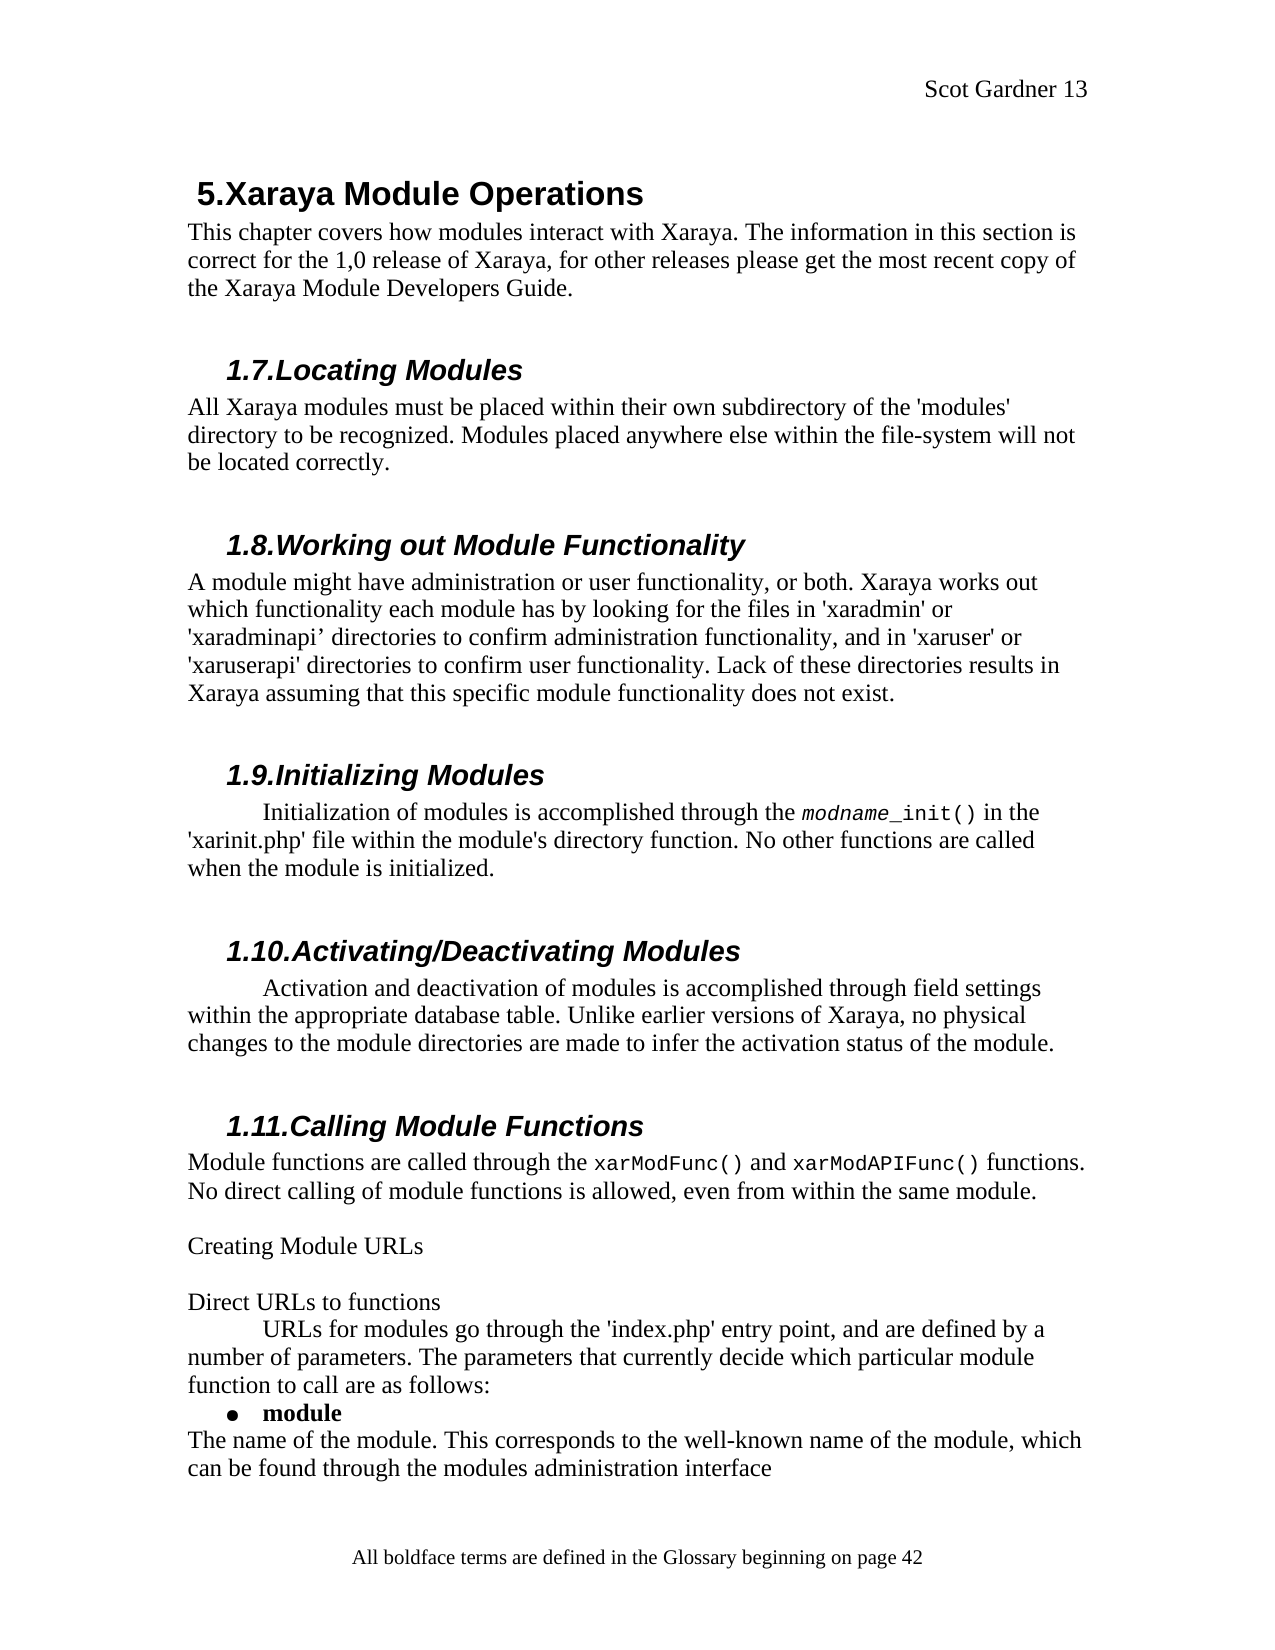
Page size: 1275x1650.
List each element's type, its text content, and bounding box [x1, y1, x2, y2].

subtitle Locating Modules [218, 354, 1087, 387]
text All Xaraya modules must be placed within their own subdirectory of the 'modules' directory to be recognized. Modules placed anywhere else within the file-system will not be located correctly. [187, 393, 1087, 476]
text The name of the module. This corresponds to the well-known name of the module, which can be found through the modules administration interface [187, 1426, 1087, 1482]
text Initialization of modules is accomplished through the modname_init() in the 'xarinit.php' file within the module's directory function. No other functions are called when the module is initialized. [187, 798, 1087, 882]
subtitle Xaraya Module Operations [187, 175, 1087, 212]
subtitle Activating/Deactivating Modules [218, 935, 1087, 967]
subtitle Calling Module Functions [218, 1109, 1087, 1142]
subtitle Working out Module Functionality [218, 529, 1087, 562]
text Module functions are called through the xarModFunc() and xarModAPIFunc() functions. No direct calling of module functions is allowed, even from within the same module. [187, 1148, 1087, 1205]
text This chapter covers how modules interact with Xaraya. The information in this section is correct for the 1,0 release of Xaraya, for other releases please get the most recent copy of the Xaraya Module Developers Guide. [187, 218, 1087, 301]
text Activation and deactivation of modules is accomplished through field settings within the appropriate database table. Unlike earlier versions of Xaraya, no physical changes to the module directories are made to infer the activation status of the module. [187, 974, 1087, 1057]
text A module might have administration or user functionality, or both. Xaraya works out which functionality each module has by looking for the files in 'xaradmin' or 'xaradminapi’ directories to confirm administration functionality, and in 'xaruser' or 'xaruserapi' directories to confirm user functionality. Lack of these directories results in Xaraya assuming that this specific module functionality does not exist. [187, 568, 1087, 706]
text URLs for modules go through the 'index.php' entry point, and are defined by a number of parameters. The parameters that currently decide which particular module function to call are as follows: [187, 1316, 1087, 1399]
text Creating Module URLs [187, 1232, 1087, 1260]
text Direct URLs to functions [187, 1288, 1087, 1316]
subtitle Initializing Modules [218, 759, 1087, 792]
list module [225, 1399, 1087, 1426]
